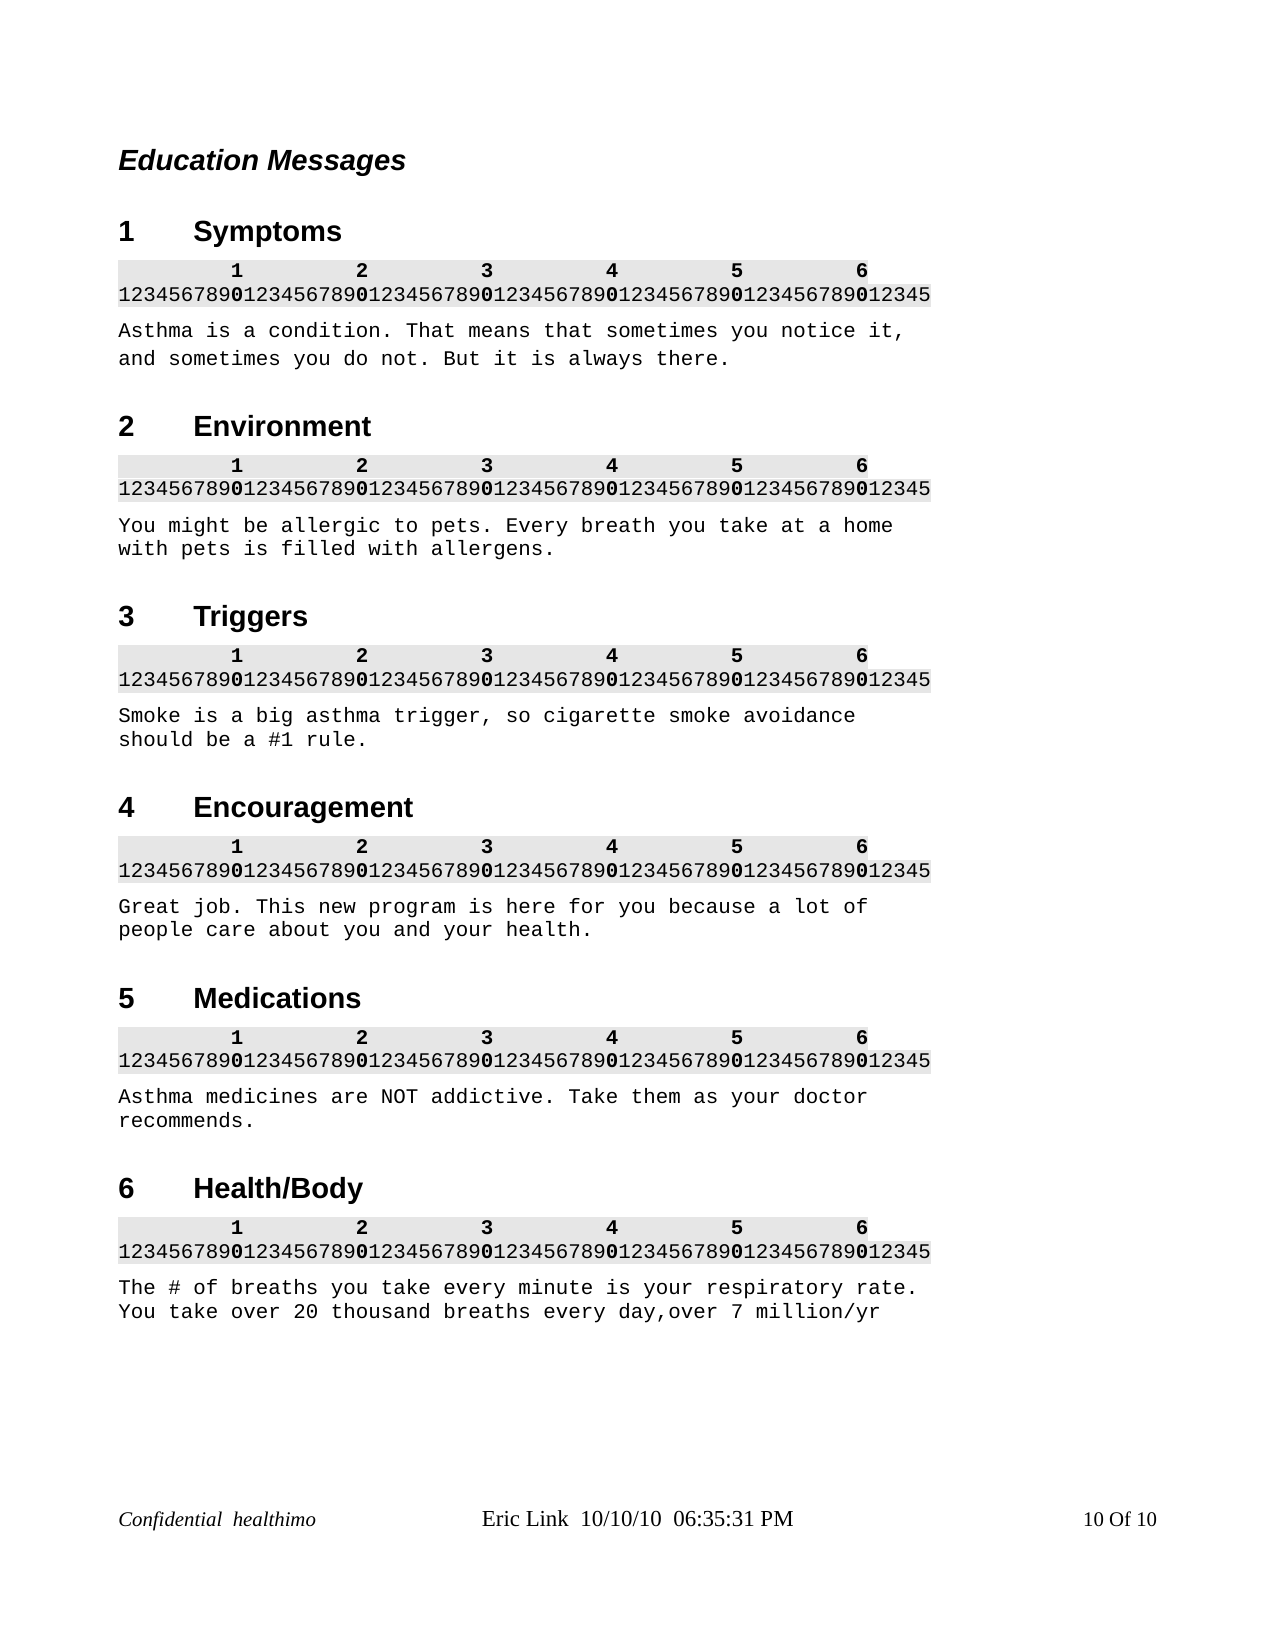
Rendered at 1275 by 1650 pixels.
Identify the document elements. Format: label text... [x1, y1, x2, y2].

subtitle Symptoms [118, 214, 1157, 248]
text Asthma is a condition. That means that sometimes you notice it, and sometimes you do not. But it is always there. [118, 320, 931, 371]
text Great job. This new program is here for you because a lot of people care about you and your health. [118, 896, 931, 943]
subtitle Triggers [118, 599, 1157, 633]
subtitle Medications [118, 981, 1157, 1014]
text 1 2 3 4 5 6 12345678901234567890123456789012345678901234567890123456789012345 [118, 836, 931, 883]
text The # of breaths you take every minute is your respiratory rate. You take over 20 thousand breaths every day,over 7 million/yr [118, 1277, 931, 1324]
text You might be allergic to pets. Every breath you take at a home with pets is filled with allergens. [118, 514, 931, 562]
text Smoke is a big asthma trigger, so cigarette smoke avoidance should be a #1 rule. [118, 705, 931, 752]
text Asthma medicines are NOT addictive. Take them as your doctor recommends. [118, 1086, 931, 1134]
text 1 2 3 4 5 6 12345678901234567890123456789012345678901234567890123456789012345 [118, 1217, 931, 1264]
subtitle Environment [118, 409, 1157, 442]
text 1 2 3 4 5 6 12345678901234567890123456789012345678901234567890123456789012345 [118, 645, 931, 693]
text 1 2 3 4 5 6 12345678901234567890123456789012345678901234567890123456789012345 [118, 455, 931, 502]
subtitle Encouragement [118, 790, 1157, 823]
subtitle Health/Body [118, 1171, 1157, 1205]
subtitle Education Messages [118, 143, 1157, 177]
text 1 2 3 4 5 6 12345678901234567890123456789012345678901234567890123456789012345 [118, 260, 931, 307]
text 1 2 3 4 5 6 12345678901234567890123456789012345678901234567890123456789012345 [118, 1027, 931, 1074]
